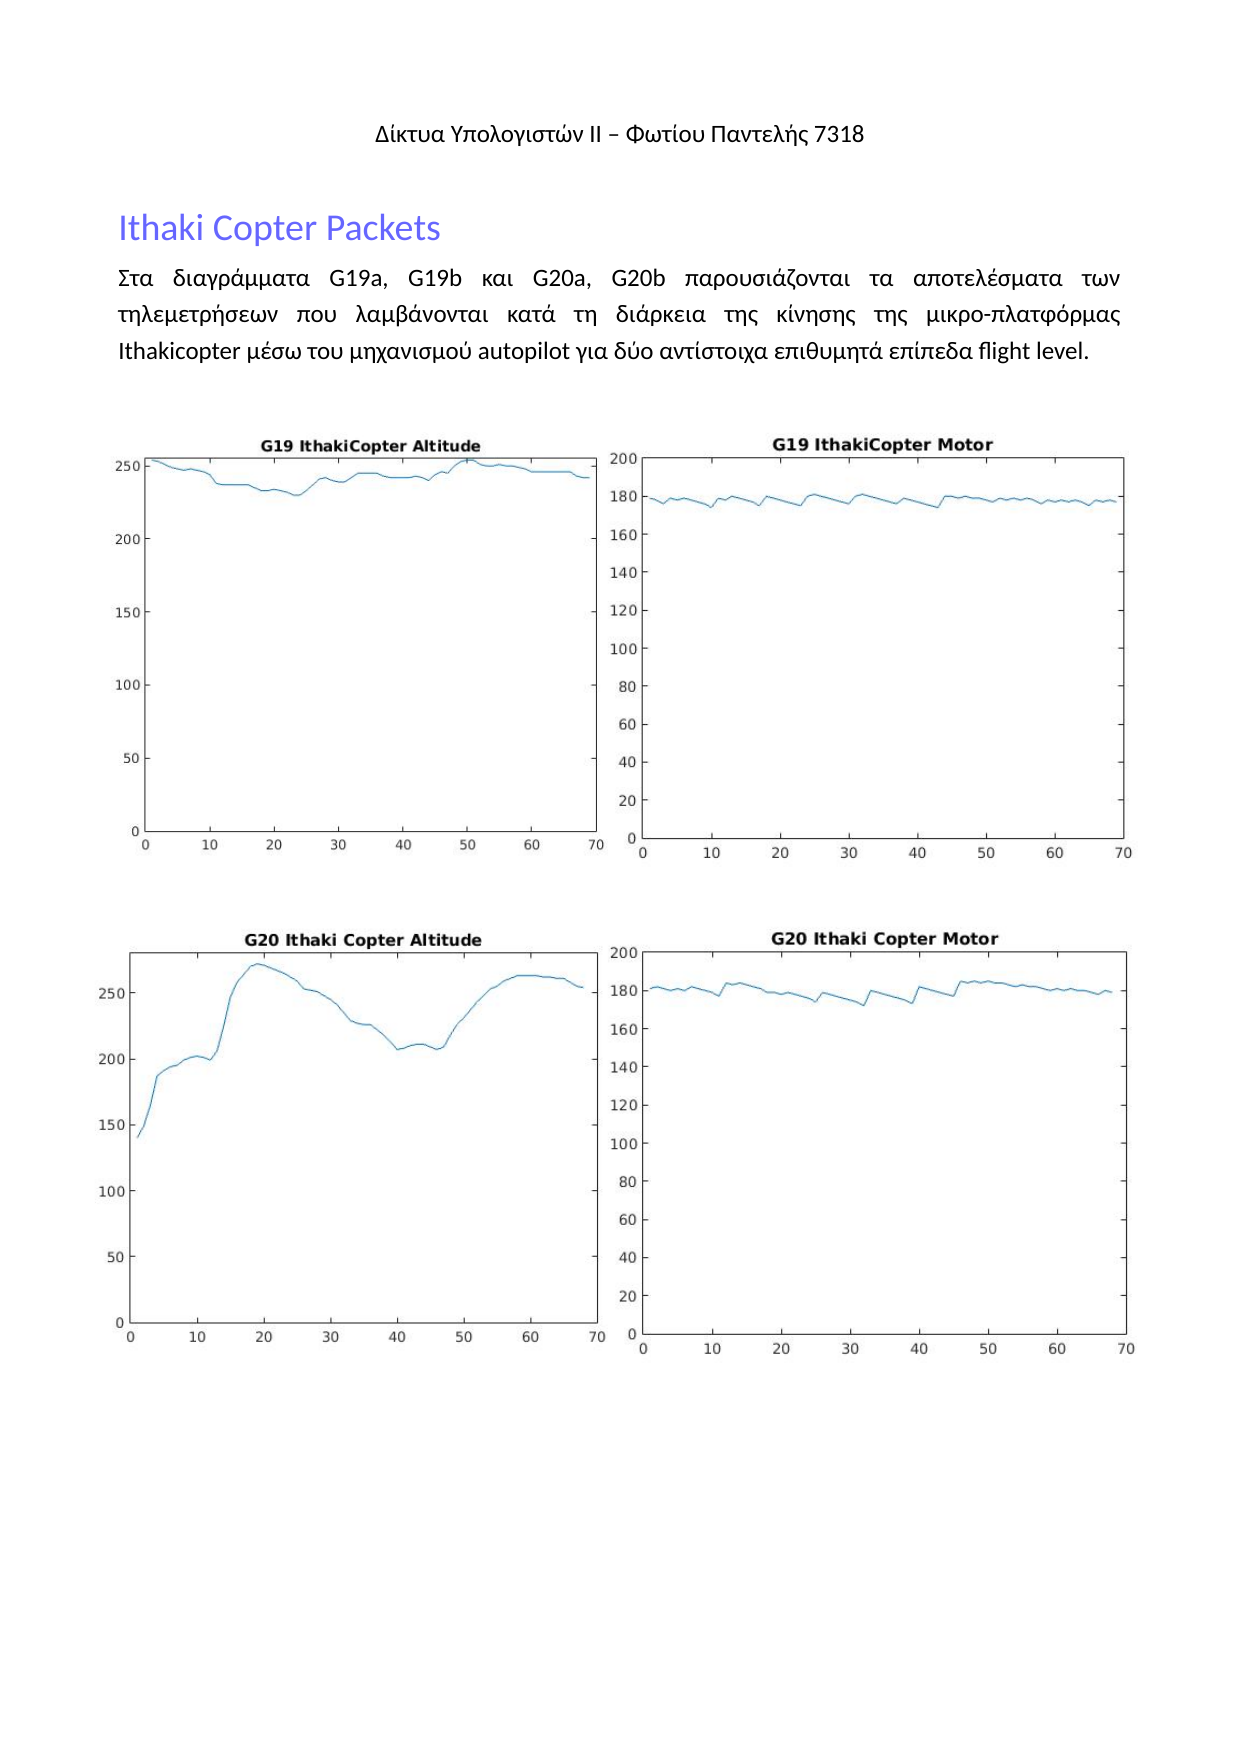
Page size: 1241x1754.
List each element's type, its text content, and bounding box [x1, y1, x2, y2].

picture [90, 918, 1138, 1379]
subtitle Στα διαγράμματα G19a, G19b και G20a, G20b παρουσιάζονται τα αποτελέσματα των τηλεμετρήσεων που λαμβάνονται κατά τη διάρκεια της κίνησης της μικρο-πλατφόρμας Ithakicopter μέσω του μηχανισμού autopilot για δύο αντίστοιχα επιθυμητά επίπεδα flight level. [118, 262, 1122, 366]
picture [108, 424, 1142, 889]
subtitle Ithaki Copter Packets [118, 203, 1122, 249]
